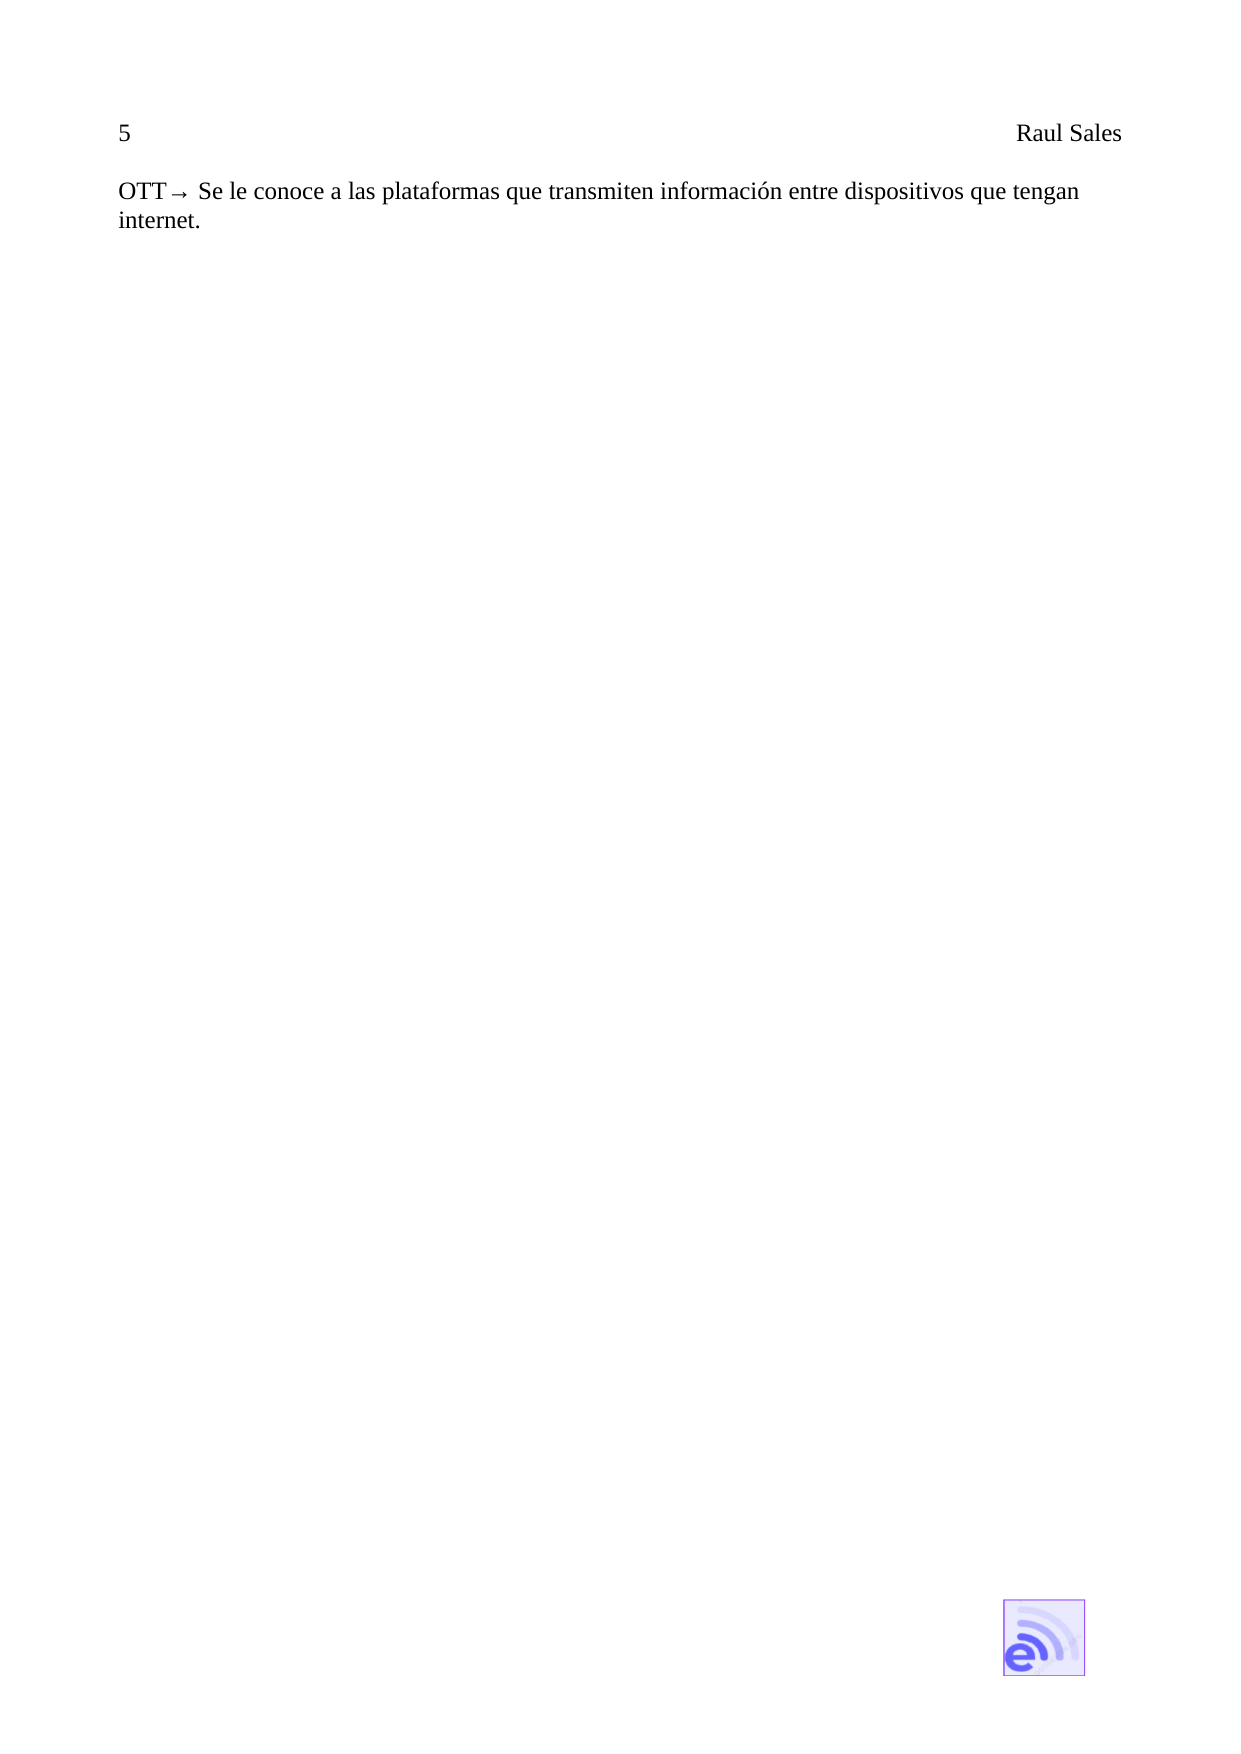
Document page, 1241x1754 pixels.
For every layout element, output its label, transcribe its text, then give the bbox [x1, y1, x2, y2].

text OTT→ Se le conoce a las plataformas que transmiten información entre dispositivos que tengan internet. [118, 176, 1122, 234]
picture [1003, 1599, 1086, 1676]
